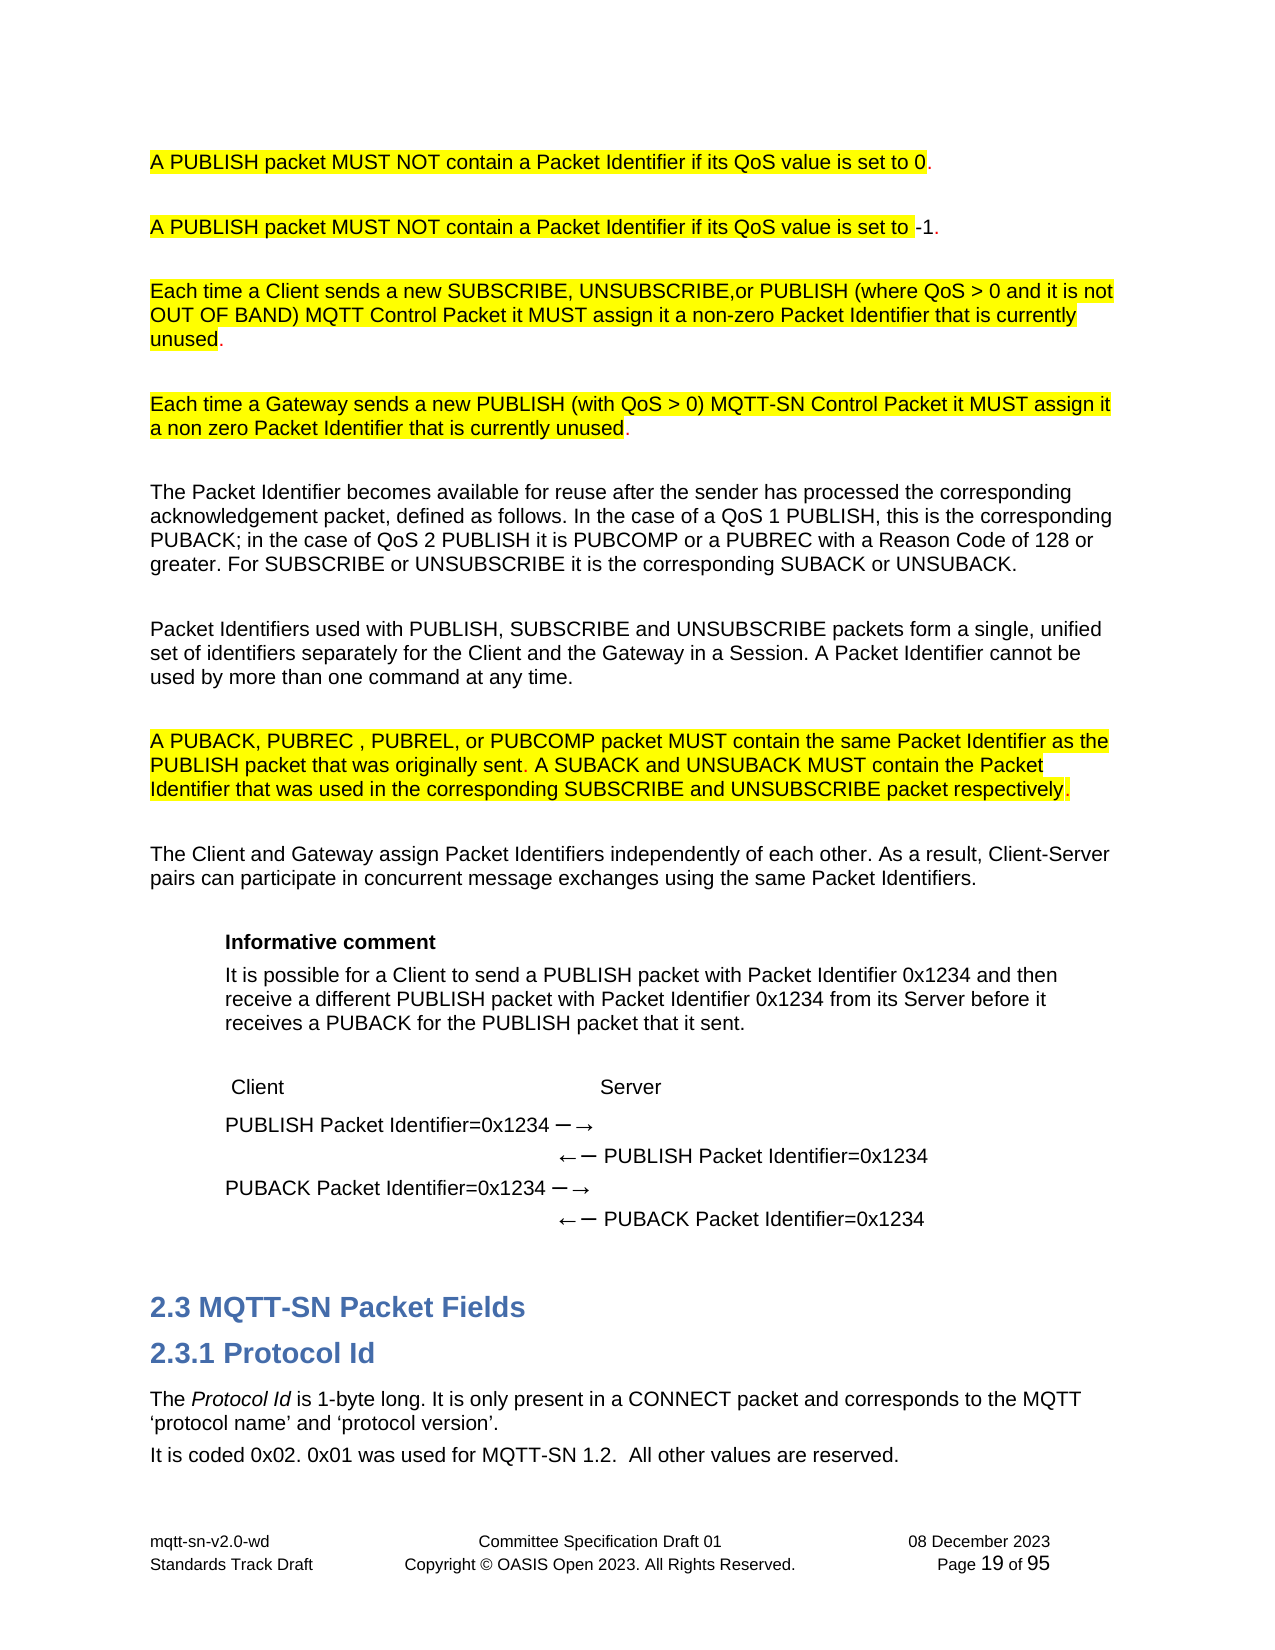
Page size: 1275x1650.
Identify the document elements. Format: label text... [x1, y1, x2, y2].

subtitle 2.3.1 Protocol Id [150, 1336, 1124, 1369]
text A PUBACK, PUBREC , PUBREL, or PUBCOMP packet MUST contain the same Packet Identifier as the PUBLISH packet that was originally sent. A SUBACK and UNSUBACK MUST contain the Packet Identifier that was used in the corresponding SUBSCRIBE and UNSUBSCRIBE packet respectively. [150, 729, 1125, 801]
subtitle 2.3 MQTT-SN Packet Fields [150, 1289, 1125, 1323]
text It is coded 0x02. 0x01 was used for MQTT-SN 1.2. All other values are reserved. [150, 1443, 1124, 1467]
text Client Server [225, 1075, 1125, 1099]
text Informative comment [225, 930, 1125, 954]
text A PUBLISH packet MUST NOT contain a Packet Identifier if its QoS value is set to 0. [150, 150, 1125, 174]
text The Client and Gateway assign Packet Identifiers independently of each other. As a result, Client-Server pairs can participate in concurrent message exchanges using the same Packet Identifiers. [150, 842, 1125, 889]
text The Packet Identifier becomes available for reuse after the sender has processed the corresponding acknowledgement packet, defined as follows. In the case of a QoS 1 PUBLISH, this is the corresponding PUBACK; in the case of QoS 2 PUBLISH it is PUBCOMP or a PUBREC with a Reason Code of 128 or greater. For SUBSCRIBE or UNSUBSCRIBE it is the corresponding SUBACK or UNSUBACK. [150, 480, 1125, 576]
text ←‒ PUBACK Packet Identifier=0x1234 [225, 1201, 1125, 1232]
text Packet Identifiers used with PUBLISH, SUBSCRIBE and UNSUBSCRIBE packets form a single, unified set of identifiers separately for the Client and the Gateway in a Session. A Packet Identifier cannot be used by more than one command at any time. [150, 617, 1125, 688]
text PUBACK Packet Identifier=0x1234 ‒→ [225, 1170, 1125, 1201]
text PUBLISH Packet Identifier=0x1234 ‒→ [225, 1107, 1125, 1138]
text A PUBLISH packet MUST NOT contain a Packet Identifier if its QoS value is set to -1. [150, 214, 1125, 238]
text Each time a Gateway sends a new PUBLISH (with QoS > 0) MQTT-SN Control Packet it MUST assign it a non zero Packet Identifier that is currently unused. [150, 392, 1125, 439]
text It is possible for a Client to send a PUBLISH packet with Packet Identifier 0x1234 and then receive a different PUBLISH packet with Packet Identifier 0x1234 from its Server before it receives a PUBACK for the PUBLISH packet that it sent. [225, 962, 1125, 1034]
text The Protocol Id is 1-byte long. It is only present in a CONNECT packet and corresponds to the MQTT ‘protocol name’ and ‘protocol version’. [149, 1387, 1124, 1435]
text ←‒ PUBLISH Packet Identifier=0x1234 [225, 1138, 1125, 1170]
text Each time a Client sends a new SUBSCRIBE, UNSUBSCRIBE,or PUBLISH (where QoS > 0 and it is not OUT OF BAND) MQTT Control Packet it MUST assign it a non-zero Packet Identifier that is currently unused. [150, 279, 1125, 351]
